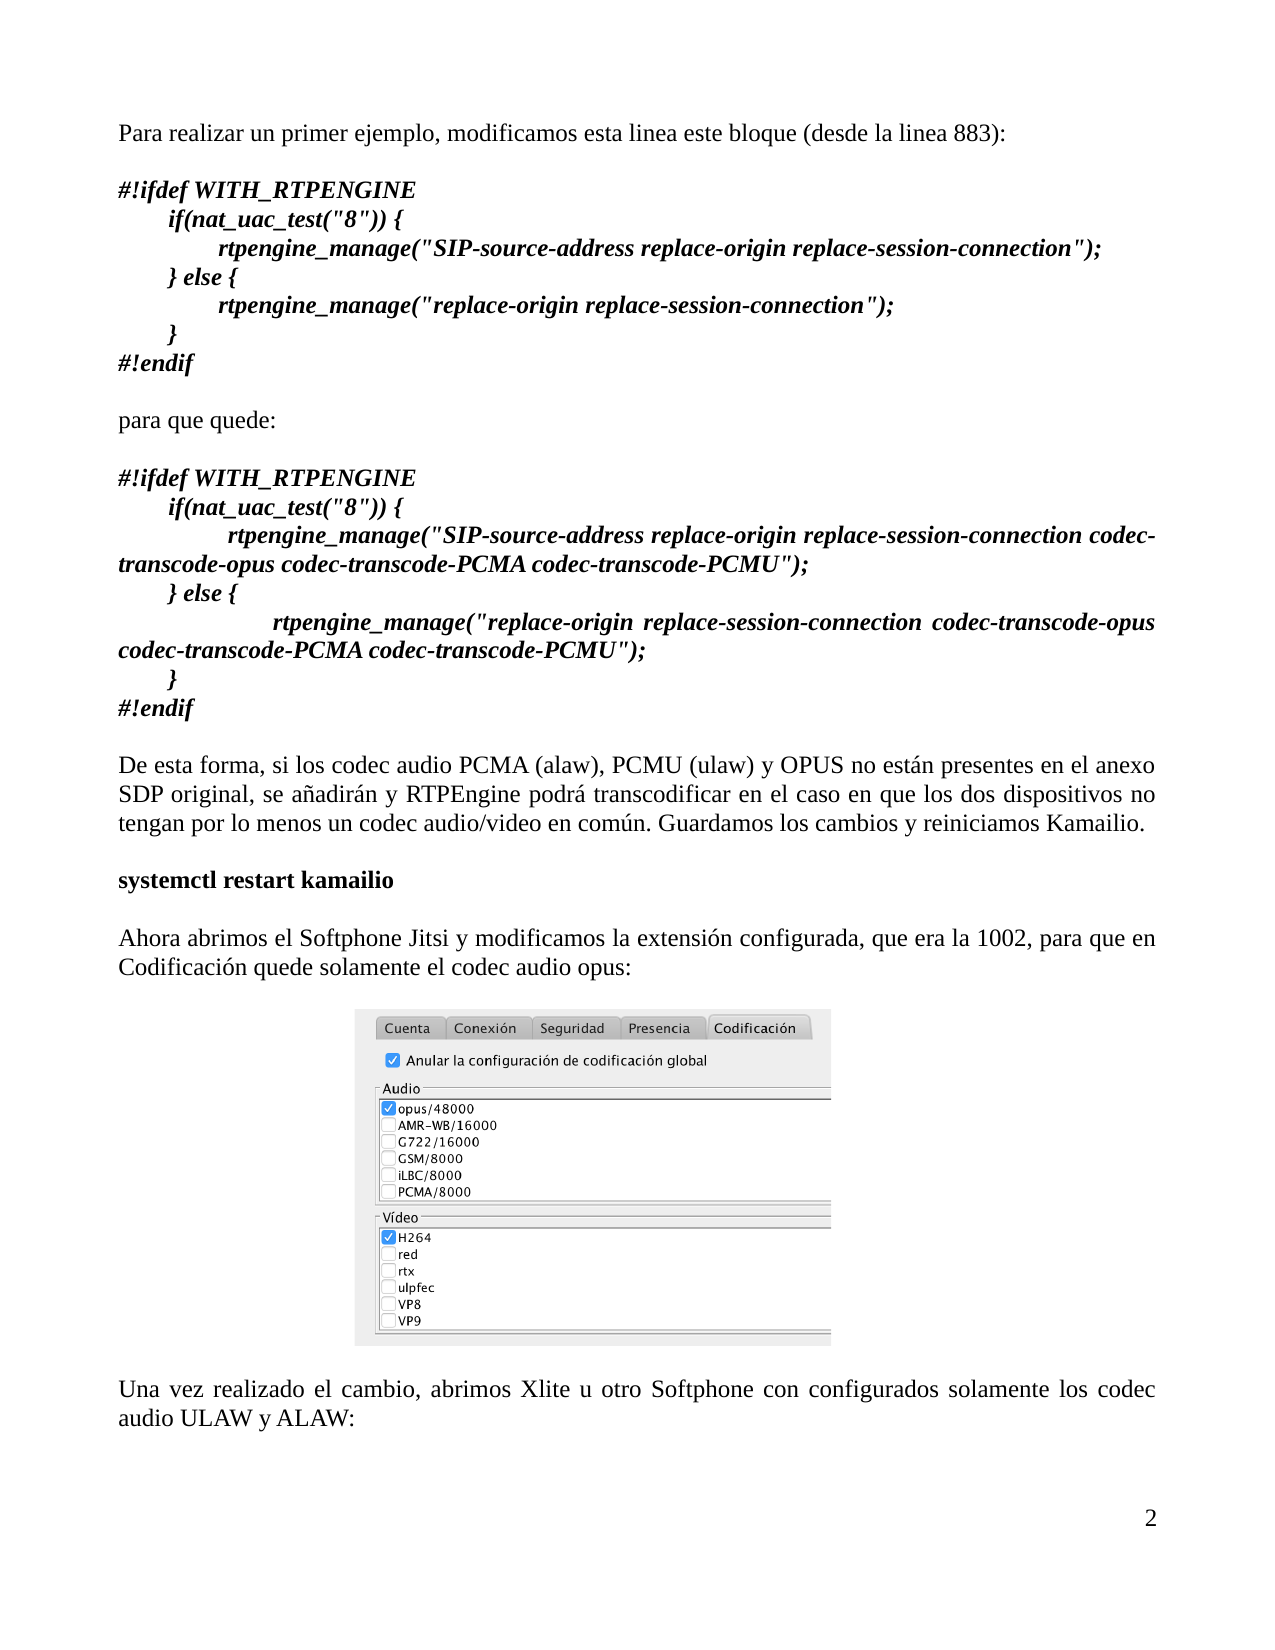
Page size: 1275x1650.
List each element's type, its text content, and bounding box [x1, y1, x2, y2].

text Una vez realizado el cambio, abrimos Xlite u otro Softphone con configurados solamente los codec audio ULAW y ALAW: [118, 1374, 1157, 1432]
text #!endif [118, 693, 1157, 722]
text Ahora abrimos el Softphone Jitsi y modificamos la extensión configurada, que era la 1002, para que en Codificación quede solamente el codec audio opus: [118, 923, 1157, 981]
text } [118, 664, 1157, 693]
text para que quede: [118, 406, 1157, 434]
text if(nat_uac_test("8")) { [118, 204, 1157, 233]
text De esta forma, si los codec audio PCMA (alaw), PCMU (ulaw) y OPUS no están presentes en el anexo SDP original, se añadirán y RTPEngine podrá transcodificar en el caso en que los dos dispositivos no tengan por lo menos un codec audio/video en común. Guardamos los cambios y reiniciamos Kamailio. [118, 751, 1157, 837]
text Para realizar un primer ejemplo, modificamos esta linea este bloque (desde la linea 883): [118, 118, 1157, 147]
text } [118, 319, 1157, 348]
text #!ifdef WITH_RTPENGINE [118, 463, 1157, 492]
text rtpengine_manage("SIP-source-address replace-origin replace-session-connection"); [118, 233, 1157, 262]
text #!ifdef WITH_RTPENGINE [118, 176, 1157, 204]
text if(nat_uac_test("8")) { [118, 492, 1157, 521]
text #!endif [118, 348, 1157, 377]
text rtpengine_manage("replace-origin replace-session-connection"); [118, 291, 1157, 319]
text } else { [118, 578, 1157, 607]
text rtpengine_manage("replace-origin replace-session-connection codec-transcode-opus codec-transcode-PCMA codec-transcode-PCMU"); [118, 607, 1157, 664]
picture [354, 1009, 832, 1346]
text rtpengine_manage("SIP-source-address replace-origin replace-session-connection codec-transcode-opus codec-transcode-PCMA codec-transcode-PCMU"); [118, 521, 1157, 578]
text } else { [118, 262, 1157, 291]
text systemctl restart kamailio [118, 866, 1157, 894]
